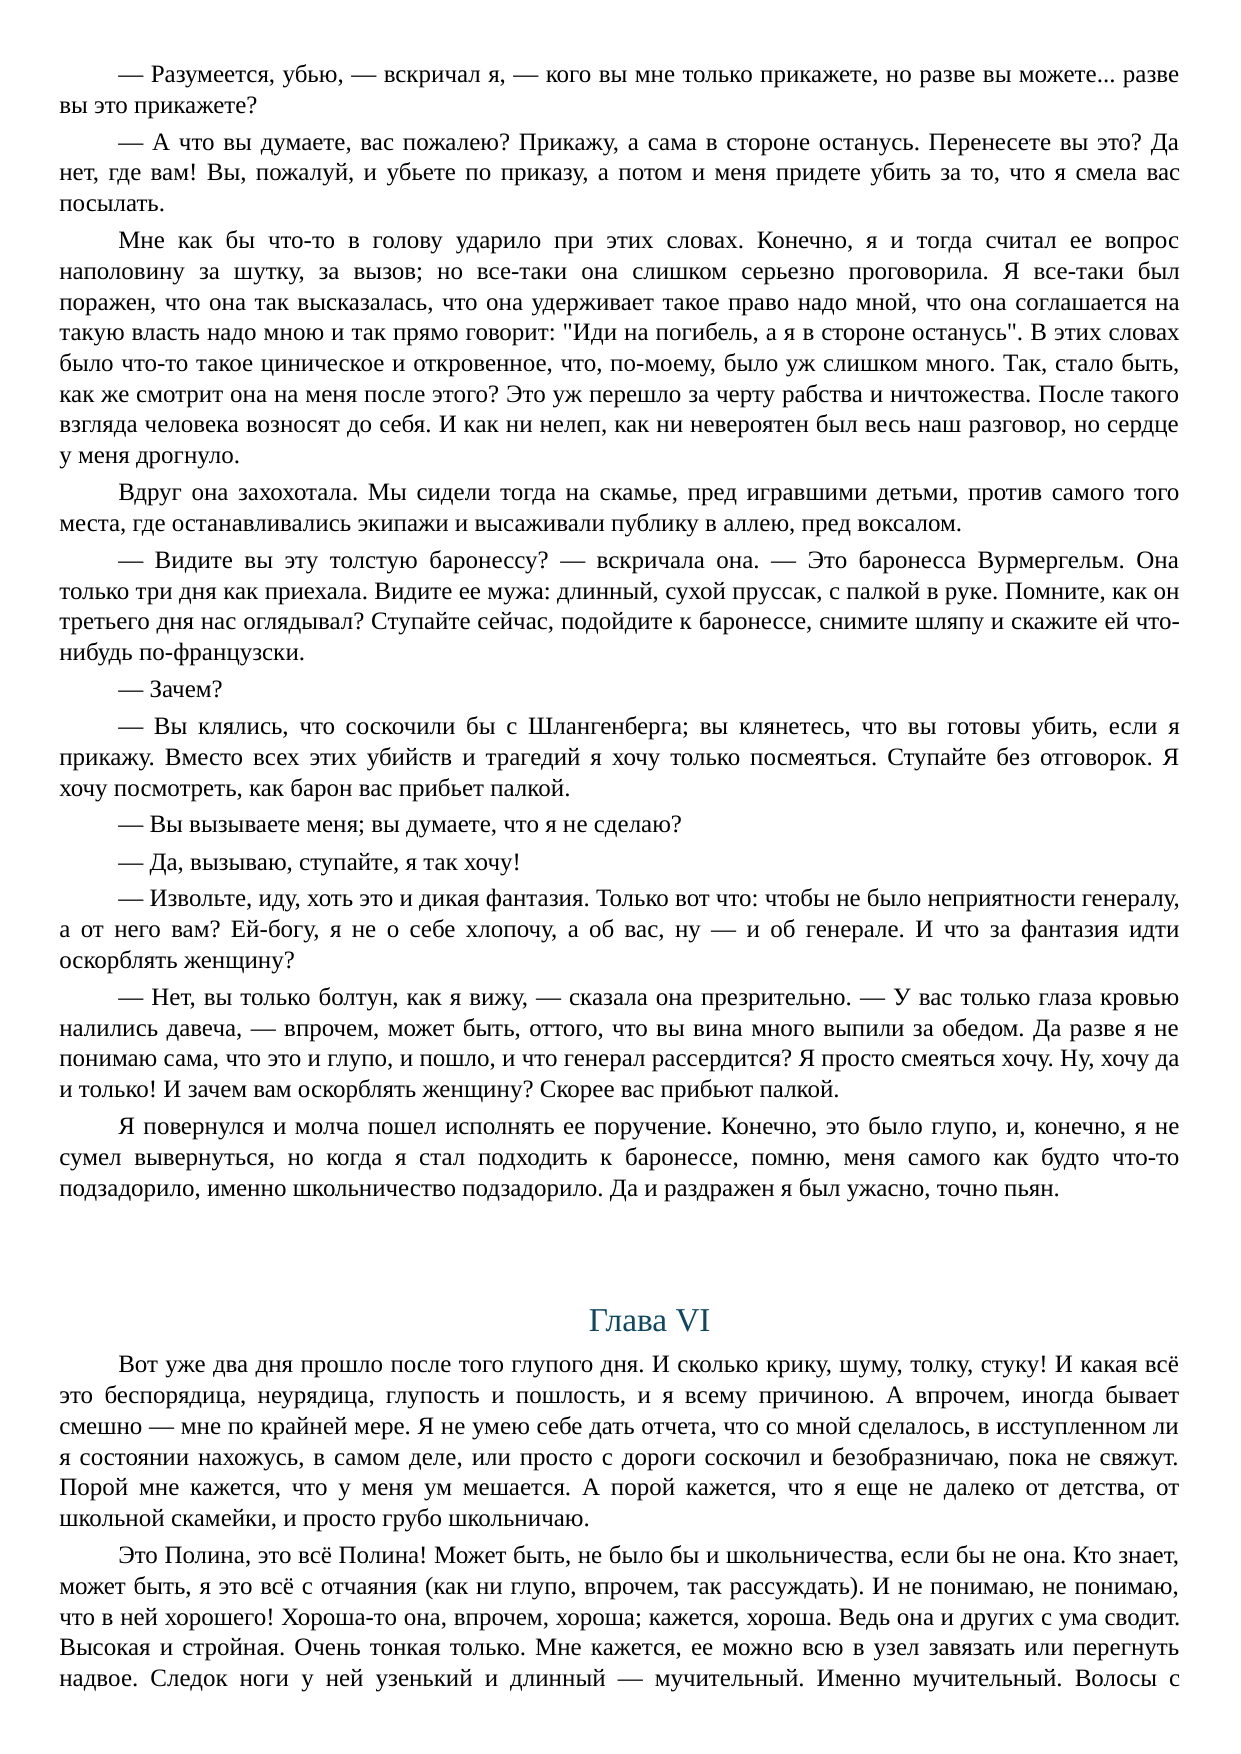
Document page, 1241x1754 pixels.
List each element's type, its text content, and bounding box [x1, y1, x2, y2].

text — Вы вызываете меня; вы думаете, что я не сделаю? [59, 809, 1181, 838]
text — Извольте, иду, хоть это и дикая фантазия. Только вот что: чтобы не было неприятности генералу, а от него вам? Ей-богу, я не о себе хлопочу, а об вас, ну — и об генерале. И что за фантазия идти оскорблять женщину? [59, 883, 1181, 974]
text — Да, вызываю, ступайте, я так хочу! [59, 847, 1181, 875]
text Это Полина, это всё Полина! Может быть, не было бы и школьничества, если бы не она. Кто знает, может быть, я это всё с отчаяния (как ни глупо, впрочем, так рассуждать). И не понимаю, не понимаю, что в ней хорошего! Хороша-то она, впрочем, хороша; кажется, хороша. Ведь она и других с ума сводит. Высокая и стройная. Очень тонкая только. Мне кажется, ее можно всю в узел завязать или перегнуть надвое. Следок ноги у ней узенький и длинный — мучительный. Именно мучительный. Волосы с [59, 1540, 1181, 1692]
text — Разумеется, убью, — вскричал я, — кого вы мне только прикажете, но разве вы можете... разве вы это прикажете? [59, 59, 1181, 118]
text — А что вы думаете, вас пожалею? Прикажу, а сама в стороне останусь. Перенесете вы это? Да нет, где вам! Вы, пожалуй, и убьете по приказу, а потом и меня придете убить за то, что я смела вас посылать. [59, 127, 1181, 217]
text Вот уже два дня прошло после того глупого дня. И сколько крику, шуму, толку, стуку! И какая всё это беспорядица, неурядица, глупость и пошлость, и я всему причиною. А впрочем, иногда бывает смешно — мне по крайней мере. Я не умею себе дать отчета, что со мной сделалось, в исступленном ли я состоянии нахожусь, в самом деле, или просто с дороги соскочил и безобразничаю, пока не свяжут. Порой мне кажется, что у меня ум мешается. А порой кажется, что я еще не далеко от детства, от школьной скамейки, и просто грубо школьничаю. [59, 1349, 1181, 1532]
text Вдруг она захохотала. Мы сидели тогда на скамье, пред игравшими детьми, против самого того места, где останавливались экипажи и высаживали публику в аллею, пред воксалом. [59, 477, 1181, 537]
text — Нет, вы только болтун, как я вижу, — сказала она презрительно. — У вас только глаза кровью налились давеча, — впрочем, может быть, оттого, что вы вина много выпили за обедом. Да разве я не понимаю сама, что это и глупо, и пошло, и что генерал рассердится? Я просто смеяться хочу. Ну, хочу да и только! И зачем вам оскорблять женщину? Скорее вас прибьют палкой. [59, 982, 1181, 1103]
text Я повернулся и молча пошел исполнять ее поручение. Конечно, это было глупо, и, конечно, я не сумел вывернуться, но когда я стал подходить к баронессе, помню, меня самого как будто что-то подзадорило, именно школьничество подзадорило. Да и раздражен я был ужасно, точно пьян. [59, 1111, 1181, 1201]
text — Видите вы эту толстую баронессу? — вскричала она. — Это баронесса Вурмергельм. Она только три дня как приехала. Видите ее мужа: длинный, сухой пруссак, с палкой в руке. Помните, как он третьего дня нас оглядывал? Ступайте сейчас, подойдите к баронессе, снимите шляпу и скажите ей что-нибудь по-французски. [59, 545, 1181, 666]
text Мне как бы что-то в голову ударило при этих словах. Конечно, я и тогда считал ее вопрос наполовину за шутку, за вызов; но все-таки она слишком серьезно проговорила. Я все-таки был поражен, что она так высказалась, что она удерживает такое право надо мной, что она соглашается на такую власть надо мною и так прямо говорит: "Иди на погибель, а я в стороне останусь". В этих словах было что-то такое циническое и откровенное, что, по-моему, было уж слишком много. Так, стало быть, как же смотрит она на меня после этого? Это уж перешло за черту рабства и ничтожества. После такого взгляда человека возносят до себя. И как ни нелеп, как ни невероятен был весь наш разговор, но сердце у меня дрогнуло. [59, 225, 1181, 469]
text — Зачем? [59, 674, 1181, 703]
text — Вы клялись, что соскочили бы с Шлангенберга; вы клянетесь, что вы готовы убить, если я прикажу. Вместо всех этих убийств и трагедий я хочу только посмеяться. Ступайте без отговорок. Я хочу посмотреть, как барон вас прибьет палкой. [59, 711, 1181, 801]
subtitle Глава VI [59, 1300, 1181, 1338]
